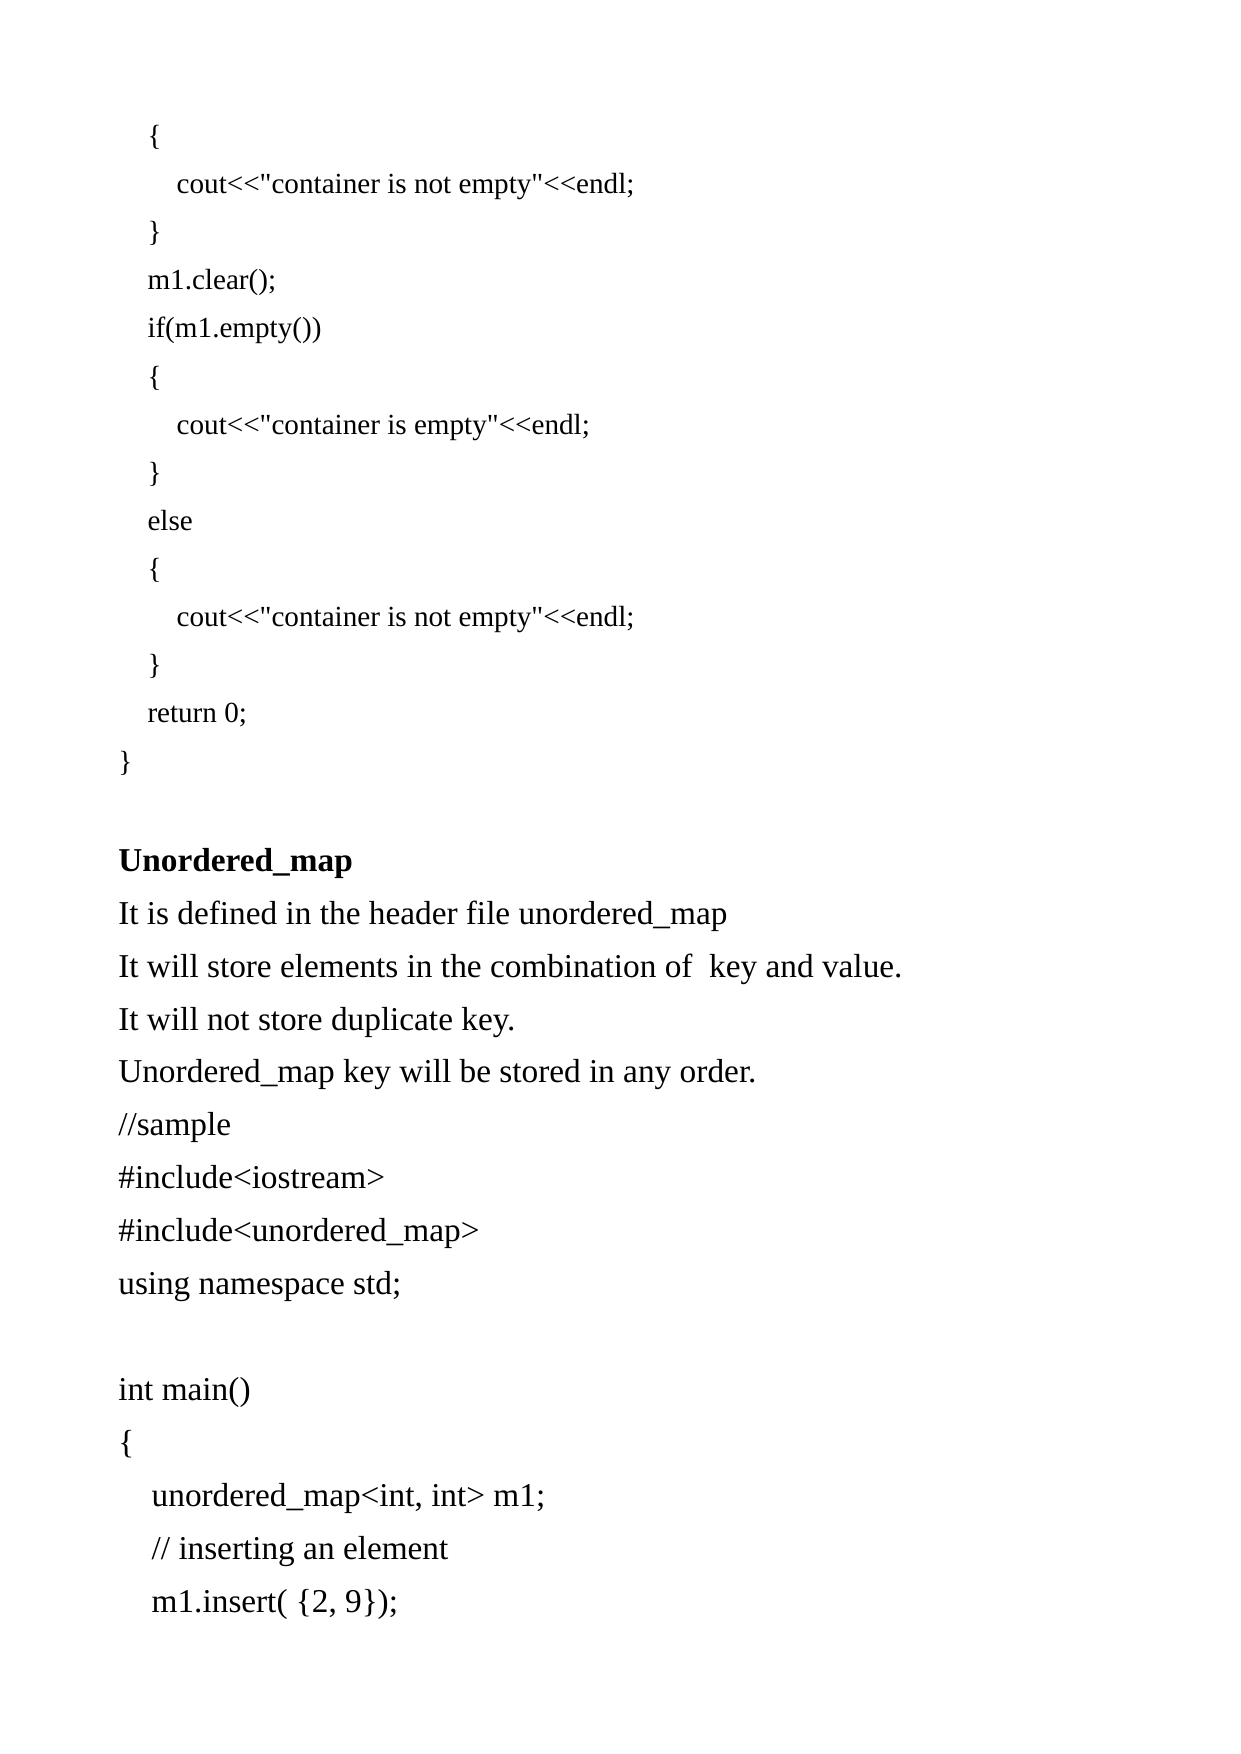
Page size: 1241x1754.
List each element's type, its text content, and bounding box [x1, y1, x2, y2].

text Unordered_map [118, 840, 1122, 878]
text } [118, 455, 1122, 488]
text m1.clear(); [118, 262, 1122, 296]
text m1.insert( {2, 9}); [118, 1581, 1122, 1619]
text } [118, 214, 1122, 248]
text #include<iostream> [118, 1157, 1122, 1196]
text using namespace std; [118, 1263, 1122, 1302]
text } [118, 647, 1122, 681]
text //sample [118, 1104, 1122, 1143]
text #include<unordered_map> [118, 1210, 1122, 1249]
text It will store elements in the combination of key and value. [118, 946, 1122, 984]
text { [118, 551, 1122, 585]
text return 0; [118, 696, 1122, 729]
text Unordered_map key will be stored in any order. [118, 1052, 1122, 1090]
text if(m1.empty()) [118, 311, 1122, 344]
text int main() [118, 1369, 1122, 1407]
text cout<<"container is empty"<<endl; [118, 407, 1122, 440]
text // inserting an element [118, 1528, 1122, 1566]
text unordered_map<int, int> m1; [118, 1475, 1122, 1513]
text It will not store duplicate key. [118, 999, 1122, 1037]
text cout<<"container is not empty"<<endl; [118, 166, 1122, 200]
text { [118, 359, 1122, 392]
text { [118, 118, 1122, 152]
text cout<<"container is not empty"<<endl; [118, 599, 1122, 633]
text { [118, 1422, 1122, 1460]
text } [118, 744, 1122, 777]
text else [118, 503, 1122, 537]
text It is defined in the header file unordered_map [118, 893, 1122, 931]
